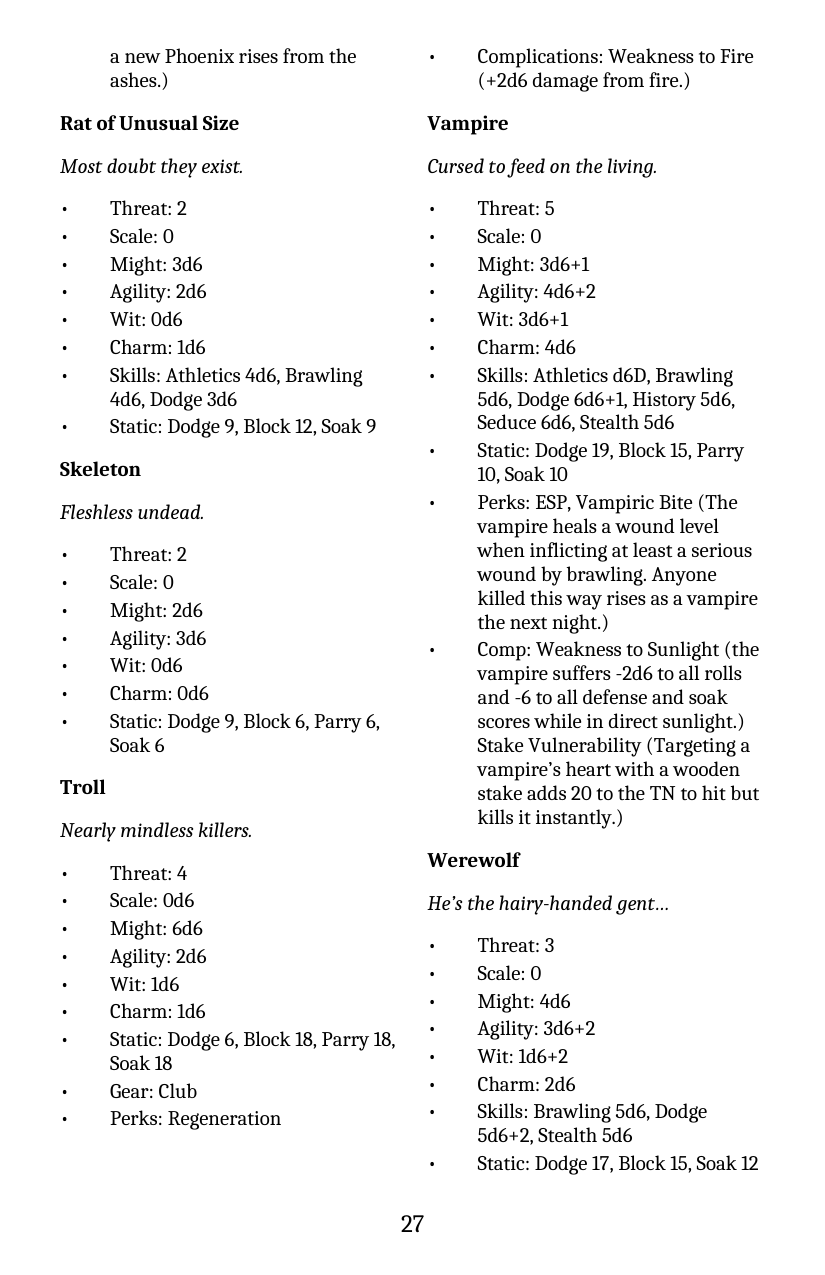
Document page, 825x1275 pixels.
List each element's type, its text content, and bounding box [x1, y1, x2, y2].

list Threat: 2 [60, 197, 397, 221]
text Vampire [427, 112, 765, 136]
list Skills: Brawling 5d6, Dodge 5d6+2, Stealth 5d6 [427, 1100, 765, 1148]
text He’s the hairy-handed gent… [427, 891, 765, 915]
text Werewolf [427, 848, 765, 872]
list Wit: 0d6 [60, 654, 397, 678]
list Threat: 3 [427, 934, 765, 958]
list Might: 6d6 [60, 917, 397, 941]
text Cursed to feed on the living. [427, 154, 765, 178]
list Scale: 0 [427, 225, 765, 249]
text Most doubt they exist. [60, 154, 397, 178]
list Wit: 1d6+2 [427, 1045, 765, 1069]
list Comp: Weakness to Sunlight (the vampire suffers -2d6 to all rolls and -6 to all defense and soak scores while in direct sunlight.) Stake Vulnerability (Targeting a vampire’s heart with a wooden stake adds 20 to the TN to hit but kills it instantly.) [427, 638, 765, 830]
list Agility: 3d6 [60, 626, 397, 650]
list Might: 2d6 [60, 598, 397, 622]
list Threat: 5 [427, 197, 765, 221]
list Might: 3d6 [60, 252, 397, 276]
list Skills: Athletics 4d6, Brawling 4d6, Dodge 3d6 [60, 363, 397, 411]
list Agility: 2d6 [60, 280, 397, 304]
list Static: Dodge 17, Block 15, Soak 12 [427, 1152, 765, 1176]
text Fleshless undead. [60, 500, 397, 524]
text Nearly mindless killers. [60, 819, 397, 843]
list Scale: 0 [60, 225, 397, 249]
text Skeleton [60, 458, 397, 482]
list Wit: 0d6 [60, 308, 397, 332]
list Agility: 2d6 [60, 944, 397, 968]
list Charm: 4d6 [427, 336, 765, 359]
list Charm: 2d6 [427, 1072, 765, 1096]
list Static: Dodge 9, Block 12, Soak 9 [60, 415, 397, 439]
list Threat: 4 [60, 861, 397, 885]
list Wit: 1d6 [60, 972, 397, 996]
list Static: Dodge 19, Block 15, Parry 10, Soak 10 [427, 439, 765, 487]
text Troll [60, 776, 397, 800]
list Skills: Athletics d6D, Brawling 5d6, Dodge 6d6+1, History 5d6, Seduce 6d6, Stealth 5d6 [427, 363, 765, 435]
list Static: Dodge 6, Block 18, Parry 18, Soak 18 [60, 1028, 397, 1076]
list Might: 4d6 [427, 989, 765, 1013]
list a new Phoenix rises from the ashes.) [60, 45, 397, 93]
list Wit: 3d6+1 [427, 308, 765, 332]
list Complications: Weakness to Fire (+2d6 damage from fire.) [427, 45, 765, 93]
list Static: Dodge 9, Block 6, Parry 6, Soak 6 [60, 709, 397, 757]
list Scale: 0 [427, 962, 765, 986]
list Scale: 0d6 [60, 889, 397, 913]
list Threat: 2 [60, 543, 397, 567]
list Perks: ESP, Vampiric Bite (The vampire heals a wound level when inflicting at least a serious wound by brawling. Anyone killed this way rises as a vampire the next night.) [427, 491, 765, 634]
list Gear: Club [60, 1079, 397, 1103]
list Charm: 0d6 [60, 682, 397, 706]
list Agility: 3d6+2 [427, 1017, 765, 1041]
list Agility: 4d6+2 [427, 280, 765, 304]
list Charm: 1d6 [60, 1000, 397, 1024]
list Might: 3d6+1 [427, 252, 765, 276]
list Charm: 1d6 [60, 336, 397, 359]
list Perks: Regeneration [60, 1107, 397, 1131]
list Scale: 0 [60, 571, 397, 595]
text Rat of Unusual Size [60, 112, 397, 136]
